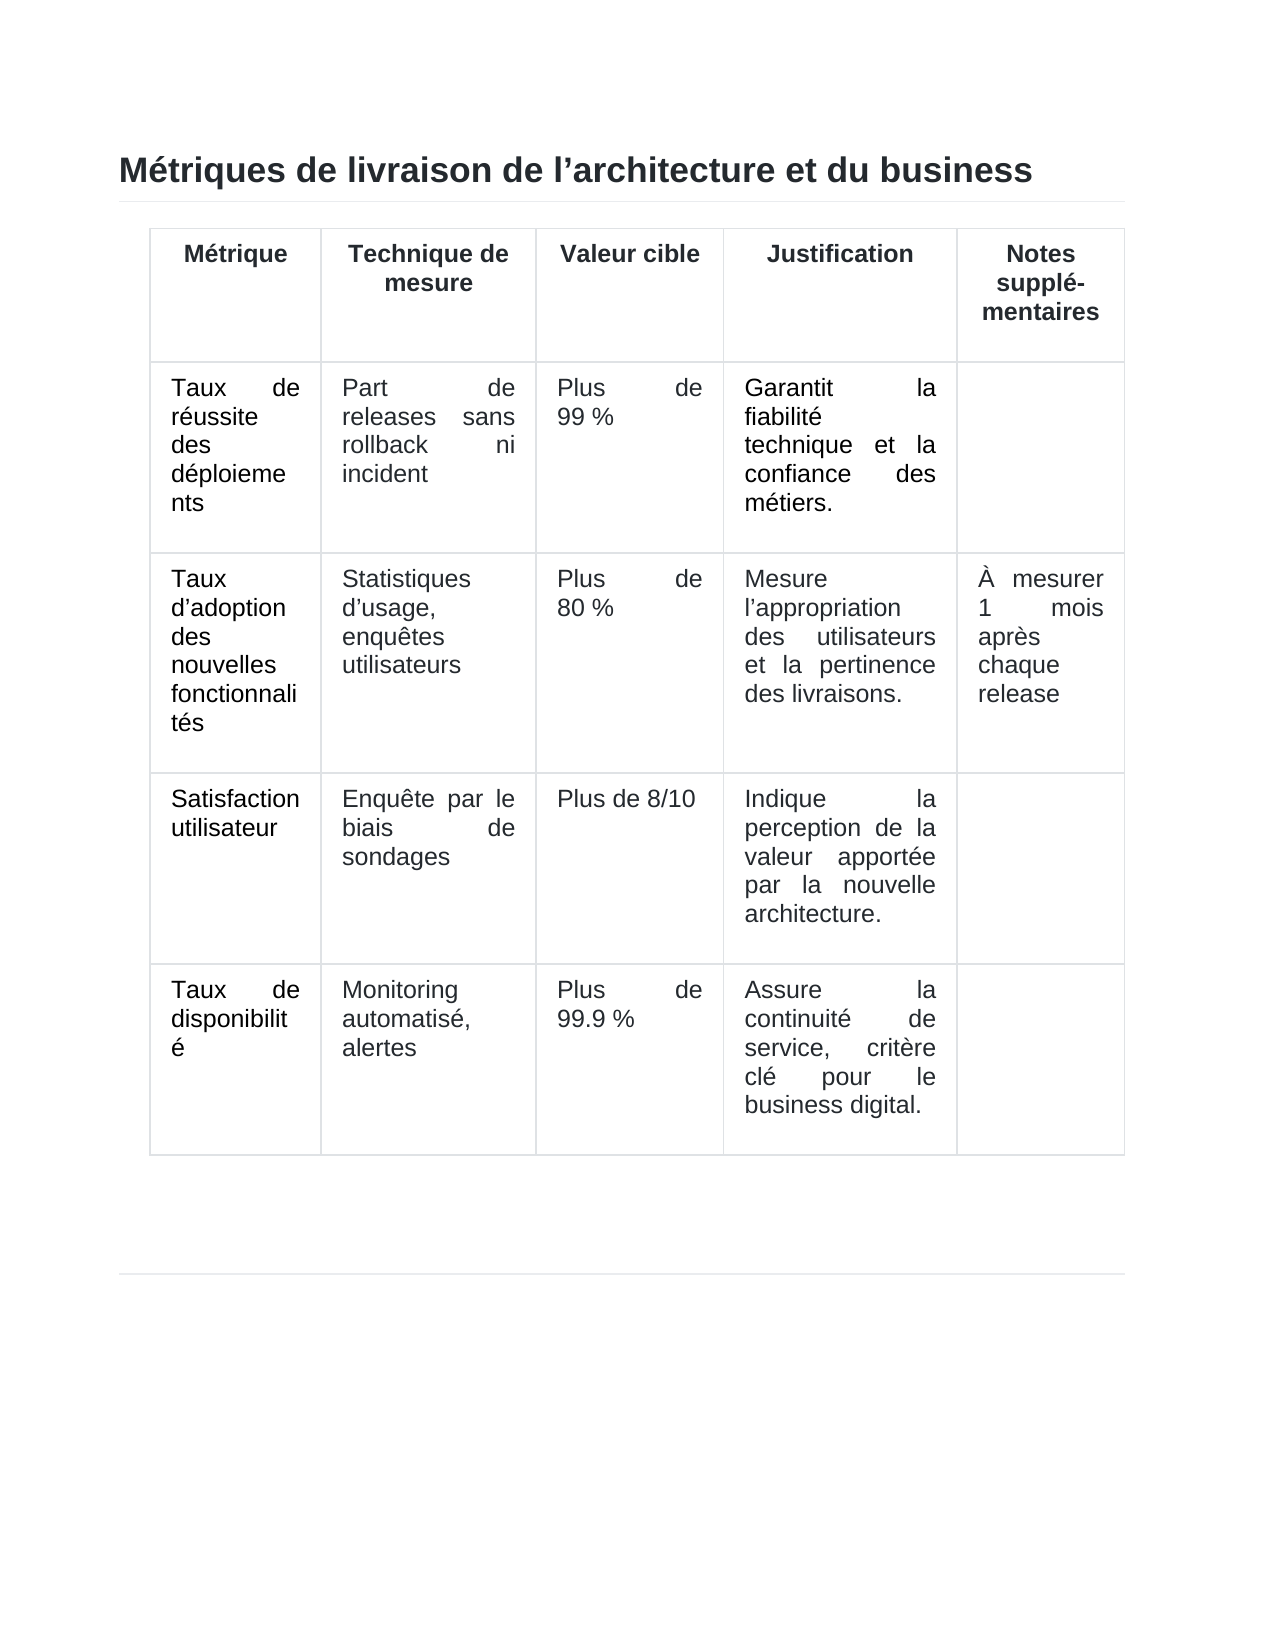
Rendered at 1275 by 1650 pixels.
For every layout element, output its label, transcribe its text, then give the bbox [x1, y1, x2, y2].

table_cell ‍Taux d’adoption des nouvelles fonctionnalités [151, 554, 320, 772]
table_cell [958, 965, 1124, 1154]
table_cell Statistiques d’usage, enquêtes utilisateurs [322, 554, 535, 772]
table_header Valeur cible [537, 229, 723, 361]
table_cell Plus de 99 % [537, 363, 723, 552]
table_cell Monitoring automatisé, alertes [322, 965, 535, 1154]
table_cell ‍Satisfaction utilisateur [151, 774, 320, 963]
table_header Métrique [151, 229, 320, 361]
table_cell Indique la perception de la valeur apportée par la nouvelle architecture. [724, 774, 956, 963]
table_cell Assure la continuité de service, critère clé pour le business digital. [724, 965, 956, 1154]
table_cell Garantit la fiabilité technique et la confiance des métiers. [724, 363, 956, 552]
table_header Technique de mesure [322, 229, 535, 361]
table_cell [958, 363, 1124, 552]
table_cell [958, 774, 1124, 963]
table_cell Mesure l’appropriation des utilisateurs et la pertinence des livraisons. [724, 554, 956, 772]
table_cell Enquête par le biais de sondages [322, 774, 535, 963]
subtitle Métriques de livraison de l’architecture et du business [119, 150, 1125, 201]
table_cell Plus de 99.9 % [537, 965, 723, 1154]
table_cell ‍Taux de disponibilité [151, 965, 320, 1154]
table_header Justification [724, 229, 956, 361]
table_cell Part de releases sans rollback ni incident [322, 363, 535, 552]
table_cell Taux de réussite des déploiements [151, 363, 320, 552]
table_header Notes supplé-mentaires [958, 229, 1124, 361]
table_cell À mesurer 1 mois après chaque release [958, 554, 1124, 772]
table_cell Plus de 80 % [537, 554, 723, 772]
table_cell Plus de 8/10 [537, 774, 723, 963]
